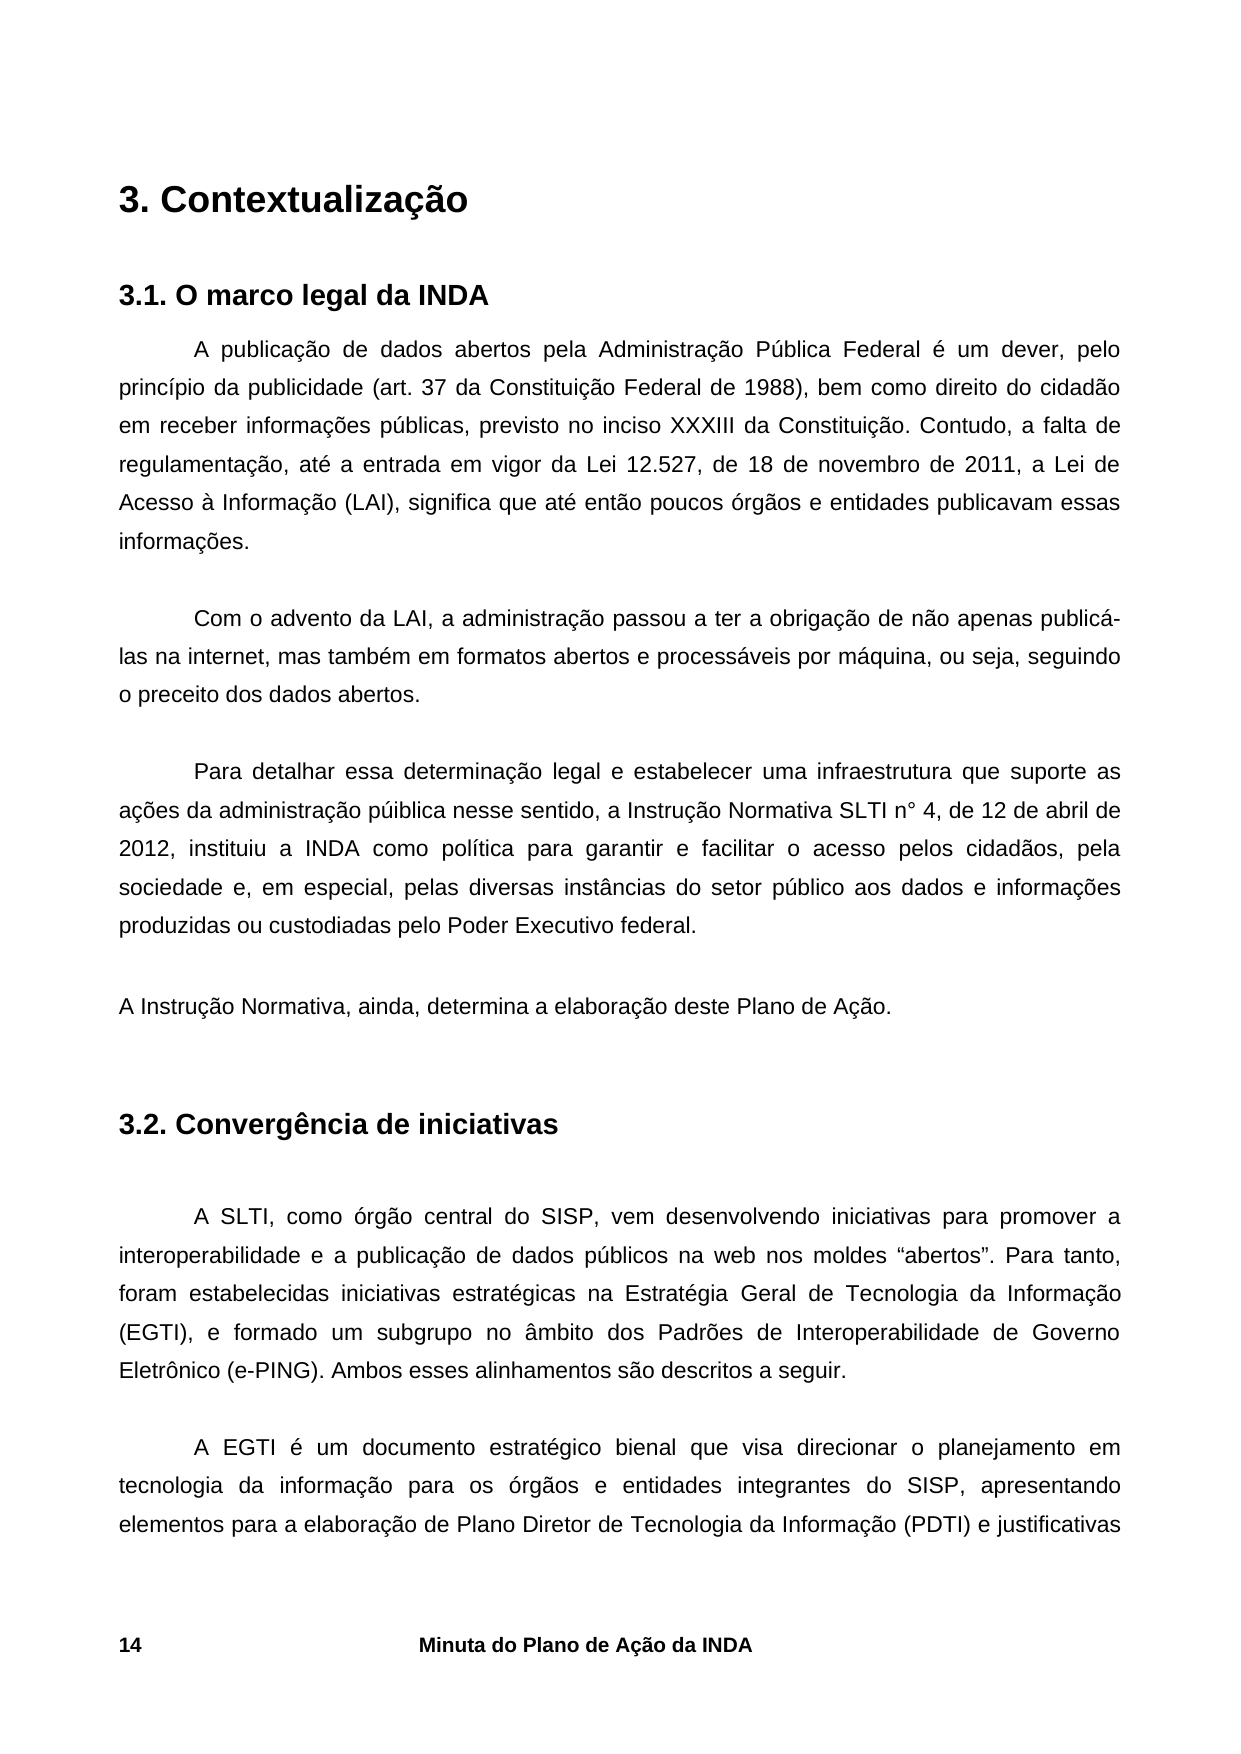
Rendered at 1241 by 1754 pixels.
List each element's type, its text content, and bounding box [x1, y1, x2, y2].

subtitle 3. Contextualização [118, 179, 1122, 221]
text A EGTI é um documento estratégico bienal que visa direcionar o planejamento em tecnologia da informação para os órgãos e entidades integrantes do SISP, apresentando elementos para a elaboração de Plano Diretor de Tecnologia da Informação (PDTI) e justificativas [118, 1434, 1122, 1537]
text Para detalhar essa determinação legal e estabelecer uma infraestrutura que suporte as ações da administração púiblica nesse sentido, a Instrução Normativa SLTI n° 4, de 12 de abril de 2012, instituiu a INDA como política para garantir e facilitar o acesso pelos cidadãos, pela sociedade e, em especial, pelas diversas instâncias do setor público aos dados e informações produzidas ou custodiadas pelo Poder Executivo federal. [118, 759, 1122, 938]
text Com o advento da LAI, a administração passou a ter a obrigação de não apenas publicá-las na internet, mas também em formatos abertos e processáveis por máquina, ou seja, seguindo o preceito dos dados abertos. [118, 605, 1122, 708]
subtitle 3.1. O marco legal da INDA [118, 279, 1122, 312]
text A publicação de dados abertos pela Administração Pública Federal é um dever, pelo princípio da publicidade (art. 37 da Constituição Federal de 1988), bem como direito do cidadão em receber informações públicas, previsto no inciso XXXIII da Constituição. Contudo, a falta de regulamentação, até a entrada em vigor da Lei 12.527, de 18 de novembro de 2011, a Lei de Acesso à Informação (LAI), significa que até então poucos órgãos e entidades publicavam essas informações. [118, 336, 1122, 554]
text A Instrução Normativa, ainda, determina a elaboração deste Plano de Ação. [118, 994, 1122, 1019]
text A SLTI, como órgão central do SISP, vem desenvolvendo iniciativas para promover a interoperabilidade e a publicação de dados públicos na web nos moldes “abertos”. Para tanto, foram estabelecidas iniciativas estratégicas na Estratégia Geral de Tecnologia da Informação (EGTI), e formado um subgrupo no âmbito dos Padrões de Interoperabilidade de Governo Eletrônico (e-PING). Ambos esses alinhamentos são descritos a seguir. [118, 1204, 1122, 1383]
subtitle 3.2. Convergência de iniciativas [118, 1108, 1122, 1141]
